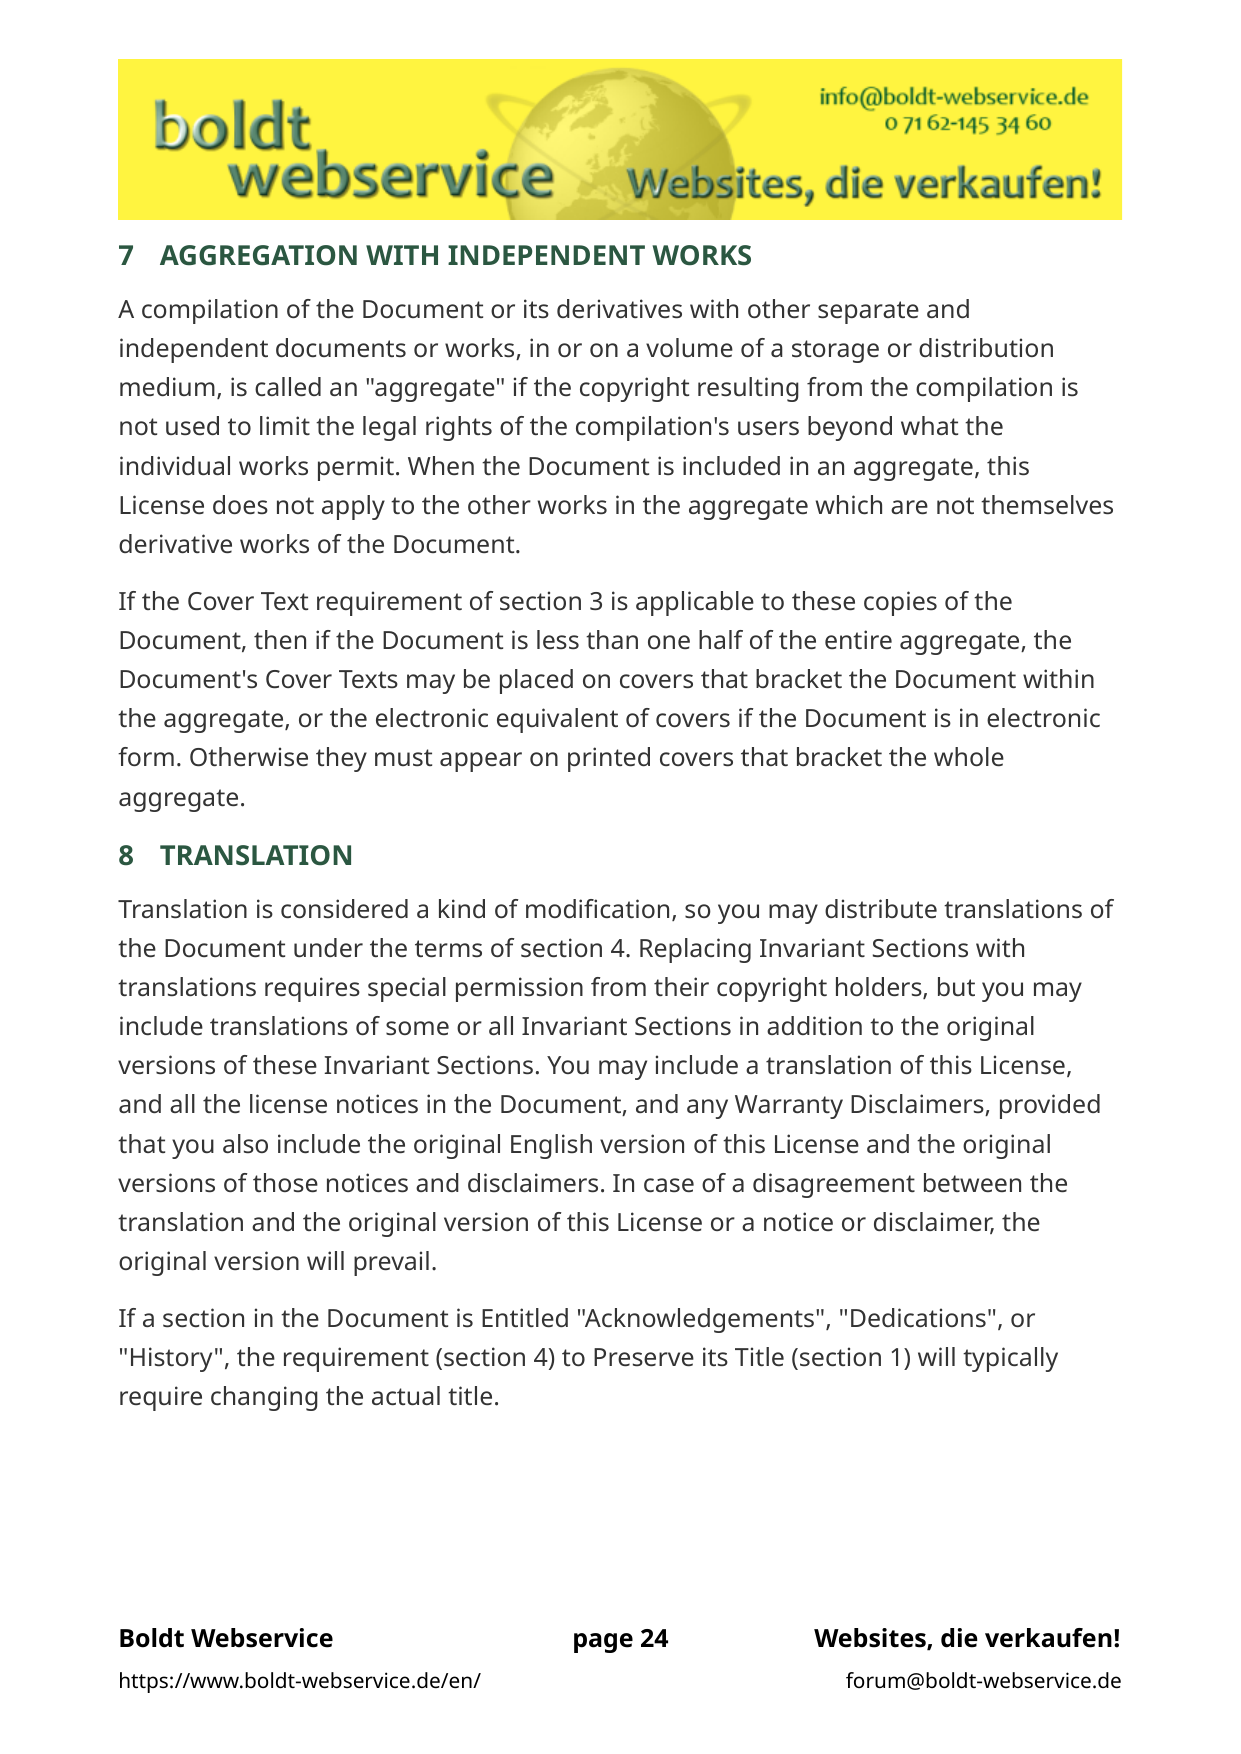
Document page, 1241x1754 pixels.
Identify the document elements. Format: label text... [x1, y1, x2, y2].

text If a section in the Document is Entitled "Acknowledgements", "Dedications", or "History", the requirement (section 4) to Preserve its Title (section 1) will typically require changing the actual title. [118, 1301, 1122, 1413]
text A compilation of the Document or its derivatives with other separate and independent documents or works, in or on a volume of a storage or distribution medium, is called an "aggregate" if the copyright resulting from the compilation is not used to limit the legal rights of the compilation's users beyond what the individual works permit. When the Document is included in an aggregate, this License does not apply to the other works in the aggregate which are not themselves derivative works of the Document. [118, 291, 1122, 561]
subtitle TRANSLATION [118, 836, 1122, 873]
subtitle AGGREGATION WITH INDEPENDENT WORKS [118, 236, 1122, 274]
picture [118, 59, 1123, 220]
text If the Cover Text requirement of section 3 is applicable to these copies of the Document, then if the Document is less than one half of the entire aggregate, the Document's Cover Texts may be placed on covers that bracket the Document within the aggregate, or the electronic equivalent of covers if the Document is in electronic form. Otherwise they must appear on printed covers that bracket the whole aggregate. [118, 583, 1122, 813]
text Translation is considered a kind of modification, so you may distribute translations of the Document under the terms of section 4. Replacing Invariant Sections with translations requires special permission from their copyright holders, but you may include translations of some or all Invariant Sections in addition to the original versions of these Invariant Sections. You may include a translation of this License, and all the license notices in the Document, and any Warranty Disclaimers, provided that you also include the original English version of this License and the original versions of those notices and disclaimers. In case of a disagreement between the translation and the original version of this License or a notice or disclaimer, the original version will prevail. [118, 891, 1122, 1278]
